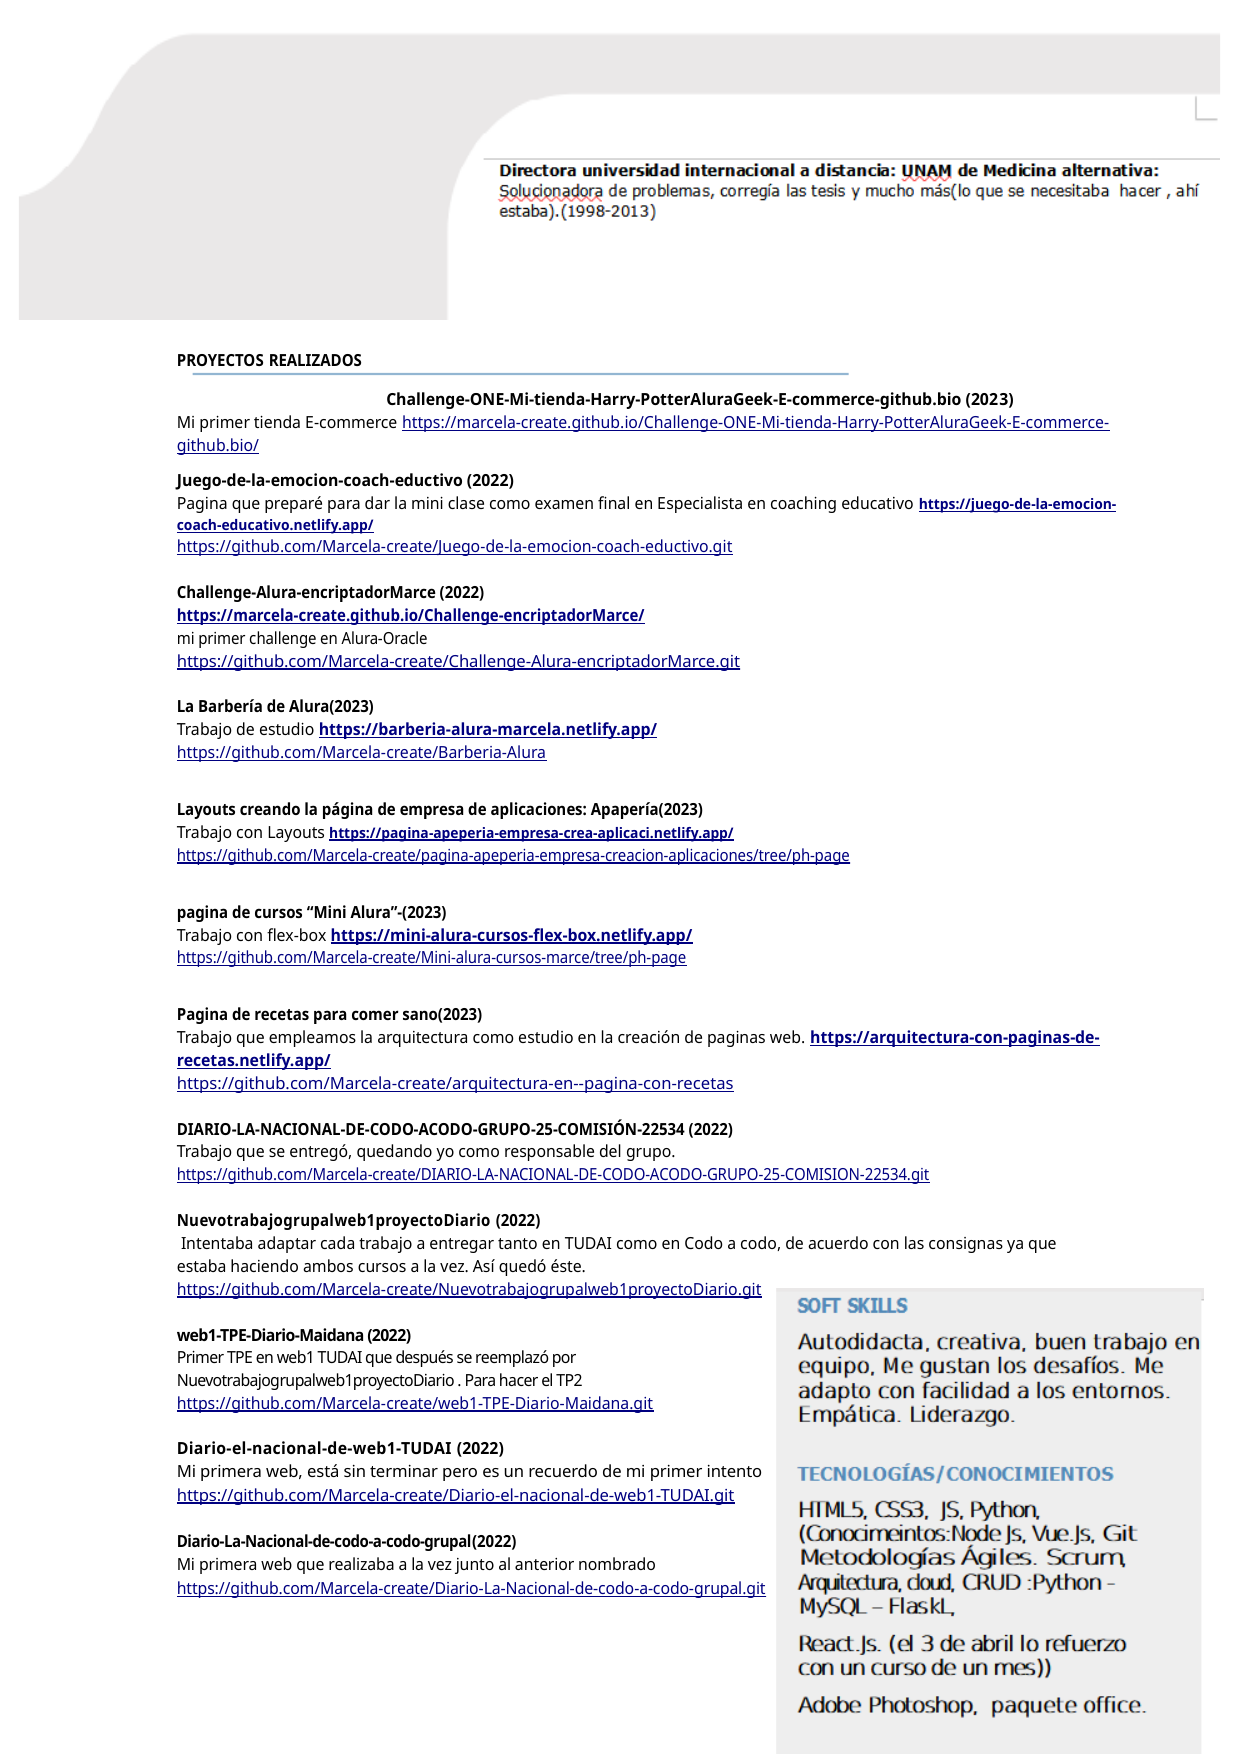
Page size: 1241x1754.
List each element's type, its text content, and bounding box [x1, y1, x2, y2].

text web1-TPE-Diario-Maidana (2022) [177, 1323, 775, 1346]
text Juego-de-la-emocion-coach-eductivo (2022) [177, 469, 1122, 492]
text https://github.com/Marcela-create/arquitectura-en--pagina-con-recetas [177, 1072, 1122, 1094]
text https://github.com/Marcela-create/Juego-de-la-emocion-coach-eductivo.git [177, 534, 1122, 557]
text https://github.com/Marcela-create/Diario-La-Nacional-de-codo-a-codo-grupal.git [177, 1576, 775, 1599]
text https://github.com/Marcela-create/Diario-el-nacional-de-web1-TUDAI.git [177, 1483, 775, 1506]
text https://github.com/Marcela-create/Nuevotrabajogrupalweb1proyectoDiario.git [177, 1277, 1092, 1300]
text https://marcela-create.github.io/Challenge-encriptadorMarce/ [177, 604, 1122, 626]
text https://github.com/Marcela-create/Mini-alura-cursos-marce/tree/ph-page [177, 946, 1122, 969]
text Trabajo que empleamos la arquitectura como estudio en la creación de paginas web. https://arquitectura-con-paginas-de-recetas.netlify.app/ [177, 1026, 1122, 1071]
text La Barbería de Alura(2023) [177, 694, 1122, 717]
text Pagina que preparé para dar la mini clase como examen final en Especialista en coaching educativo https://juego-de-la-emocion-coach-educativo.netlify.app/ [177, 492, 1122, 534]
text https://github.com/Marcela-create/Barberia-Alura [177, 740, 1122, 763]
text Challenge-Alura-encriptadorMarce (2022) [177, 581, 1122, 604]
text mi primer challenge en Alura-Oracle [177, 626, 1122, 649]
text Mi primer tienda E-commerce https://marcela-create.github.io/Challenge-ONE-Mi-tienda-Harry-PotterAluraGeek-E-commerce-github.bio/ [177, 411, 1122, 456]
text https://github.com/Marcela-create/DIARIO-LA-NACIONAL-DE-CODO-ACODO-GRUPO-25-COMISION-22534.git [177, 1163, 1122, 1186]
text Layouts creando la página de empresa de aplicaciones: Apapería(2023) [177, 797, 1122, 820]
text Diario-el-nacional-de-web1-TUDAI (2022) [177, 1437, 775, 1459]
text Intentaba adaptar cada trabajo a entregar tanto en TUDAI como en Codo a codo, de acuerdo con las consignas ya que estaba haciendo ambos cursos a la vez. Así quedó éste. [177, 1232, 1092, 1277]
text PROYECTOS REALIZADOS [177, 348, 1122, 371]
text Mi primera web, está sin terminar pero es un recuerdo de mi primer intento [177, 1459, 775, 1482]
text https://github.com/Marcela-create/pagina-apeperia-empresa-creacion-aplicaciones/tree/ph-page [177, 843, 1122, 866]
picture [775, 1288, 1204, 1754]
text Trabajo con flex-box https://mini-alura-cursos-flex-box.netlify.app/ [177, 923, 1122, 946]
text Mi primera web que realizaba a la vez junto al anterior nombrado [177, 1553, 775, 1576]
text DIARIO-LA-NACIONAL-DE-CODO-ACODO-GRUPO-25-COMISIÓN-22534 (2022) [177, 1117, 1122, 1140]
text Primer TPE en web1 TUDAI que después se reemplazó por Nuevotrabajogrupalweb1proyectoDiario . Para hacer el TP2 [177, 1346, 775, 1391]
text https://github.com/Marcela-create/Challenge-Alura-encriptadorMarce.git [177, 649, 1122, 672]
text Trabajo de estudio https://barberia-alura-marcela.netlify.app/ [177, 717, 1122, 740]
picture [483, 157, 1220, 227]
text Trabajo con Layouts https://pagina-apeperia-empresa-crea-aplicaci.netlify.app/ [177, 820, 1122, 843]
text Trabajo que se entregó, quedando yo como responsable del grupo. [177, 1140, 1122, 1163]
text https://github.com/Marcela-create/web1-TPE-Diario-Maidana.git [177, 1391, 775, 1414]
text Challenge-ONE-Mi-tienda-Harry-PotterAluraGeek-E-commerce-github.bio (2023) [177, 388, 1122, 411]
text Pagina de recetas para comer sano(2023) [177, 1003, 1122, 1026]
text Nuevotrabajogrupalweb1proyectoDiario (2022) [177, 1209, 1122, 1231]
text pagina de cursos “Mini Alura”-(2023) [177, 900, 1122, 923]
text Diario-La-Nacional-de-codo-a-codo-grupal(2022) [177, 1530, 775, 1553]
